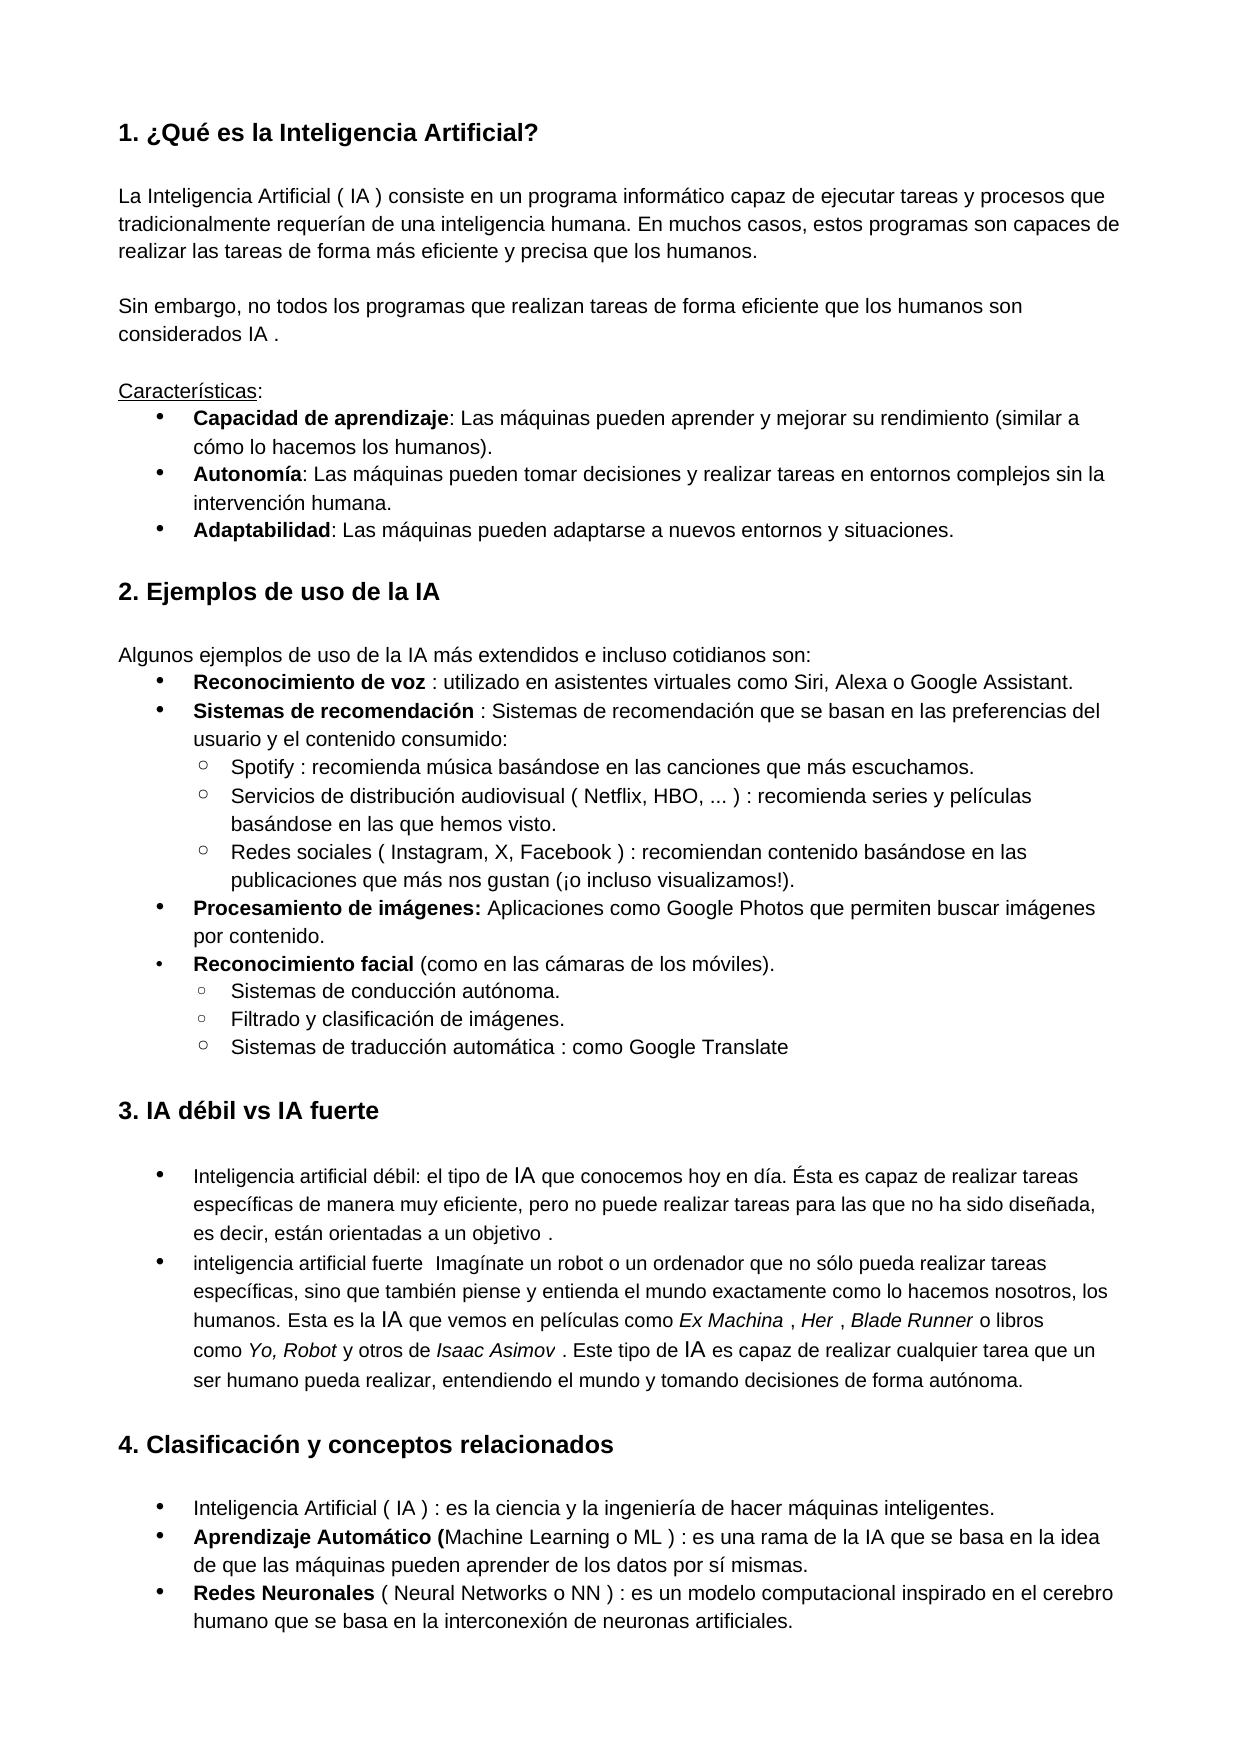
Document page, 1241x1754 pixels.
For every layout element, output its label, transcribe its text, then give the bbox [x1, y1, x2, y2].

list Sistemas de conducción autónoma. [193, 979, 1122, 1003]
text 2. Ejemplos de uso de la IA [118, 576, 1122, 605]
list Redes sociales ( Instagram, X, Facebook ) : recomiendan contenido basándose en las publicaciones que más nos gustan (¡o incluso visualizamos!). [193, 839, 1122, 892]
list Filtrado y clasificación de imágenes. [193, 1007, 1122, 1031]
text 1. ¿Qué es la Inteligencia Artificial? [118, 118, 1122, 147]
list Procesamiento de imágenes: Aplicaciones como Google Photos que permiten buscar imágenes por contenido. [156, 896, 1122, 948]
text Algunos ejemplos de uso de la IA más extendidos e incluso cotidianos son: [118, 642, 1122, 666]
list Inteligencia Artificial ( IA ) : es la ciencia y la ingeniería de hacer máquinas inteligentes. [156, 1496, 1122, 1521]
list Inteligencia artificial débil: el tipo de IA que conocemos hoy en día. Ésta es capaz de realizar tareas específicas de manera muy eficiente, pero no puede realizar tareas para las que no ha sido diseñada, es decir, están orientadas a un objetivo . [156, 1162, 1122, 1245]
list Sistemas de recomendación : Sistemas de recomendación que se basan en las preferencias del usuario y el contenido consumido: [156, 699, 1122, 751]
list Adaptabilidad: Las máquinas pueden adaptarse a nuevos entornos y situaciones. [156, 518, 1122, 543]
list Servicios de distribución audiovisual ( Netflix, HBO, ... ) : recomienda series y películas basándose en las que hemos visto. [193, 783, 1122, 836]
text La Inteligencia Artificial ( IA ) consiste en un programa informático capaz de ejecutar tareas y procesos que tradicionalmente requerían de una inteligencia humana. En muchos casos, estos programas son capaces de realizar las tareas de forma más eficiente y precisa que los humanos. [118, 184, 1122, 263]
list Capacidad de aprendizaje: Las máquinas pueden aprender y mejorar su rendimiento (similar a cómo lo hacemos los humanos). [156, 406, 1122, 459]
list inteligencia artificial fuerte Imagínate un robot o un ordenador que no sólo pueda realizar tareas específicas, sino que también piense y entienda el mundo exactamente como lo hacemos nosotros, los humanos. Esta es la IA que vemos en películas como Ex Machina , Her , Blade Runner o libros como Yo, Robot y otros de Isaac Asimov . Este tipo de IA es capaz de realizar cualquier tarea que un ser humano pueda realizar, entendiendo el mundo y tomando decisiones de forma autónoma. [156, 1249, 1122, 1393]
list Reconocimiento de voz : utilizado en asistentes virtuales como Siri, Alexa o Google Assistant. [156, 670, 1122, 695]
text 3. IA débil vs IA fuerte [118, 1096, 1122, 1125]
list Autonomía: Las máquinas pueden tomar decisiones y realizar tareas en entornos complejos sin la intervención humana. [156, 462, 1122, 515]
text Características: [118, 379, 1122, 403]
text 4. Clasificación y conceptos relacionados [118, 1430, 1122, 1458]
list Redes Neuronales ( Neural Networks o NN ) : es un modelo computacional inspirado en el cerebro humano que se basa en la interconexión de neuronas artificiales. [156, 1581, 1122, 1633]
list Aprendizaje Automático (Machine Learning o ML ) : es una rama de la IA que se basa en la idea de que las máquinas pueden aprender de los datos por sí mismas. [156, 1524, 1122, 1577]
text Sin embargo, no todos los programas que realizan tareas de forma eficiente que los humanos son considerados IA . [118, 294, 1122, 346]
list Spotify : recomienda música basándose en las canciones que más escuchamos. [193, 755, 1122, 780]
list Reconocimiento facial (como en las cámaras de los móviles). [156, 952, 1122, 976]
list Sistemas de traducción automática : como Google Translate [193, 1034, 1122, 1059]
